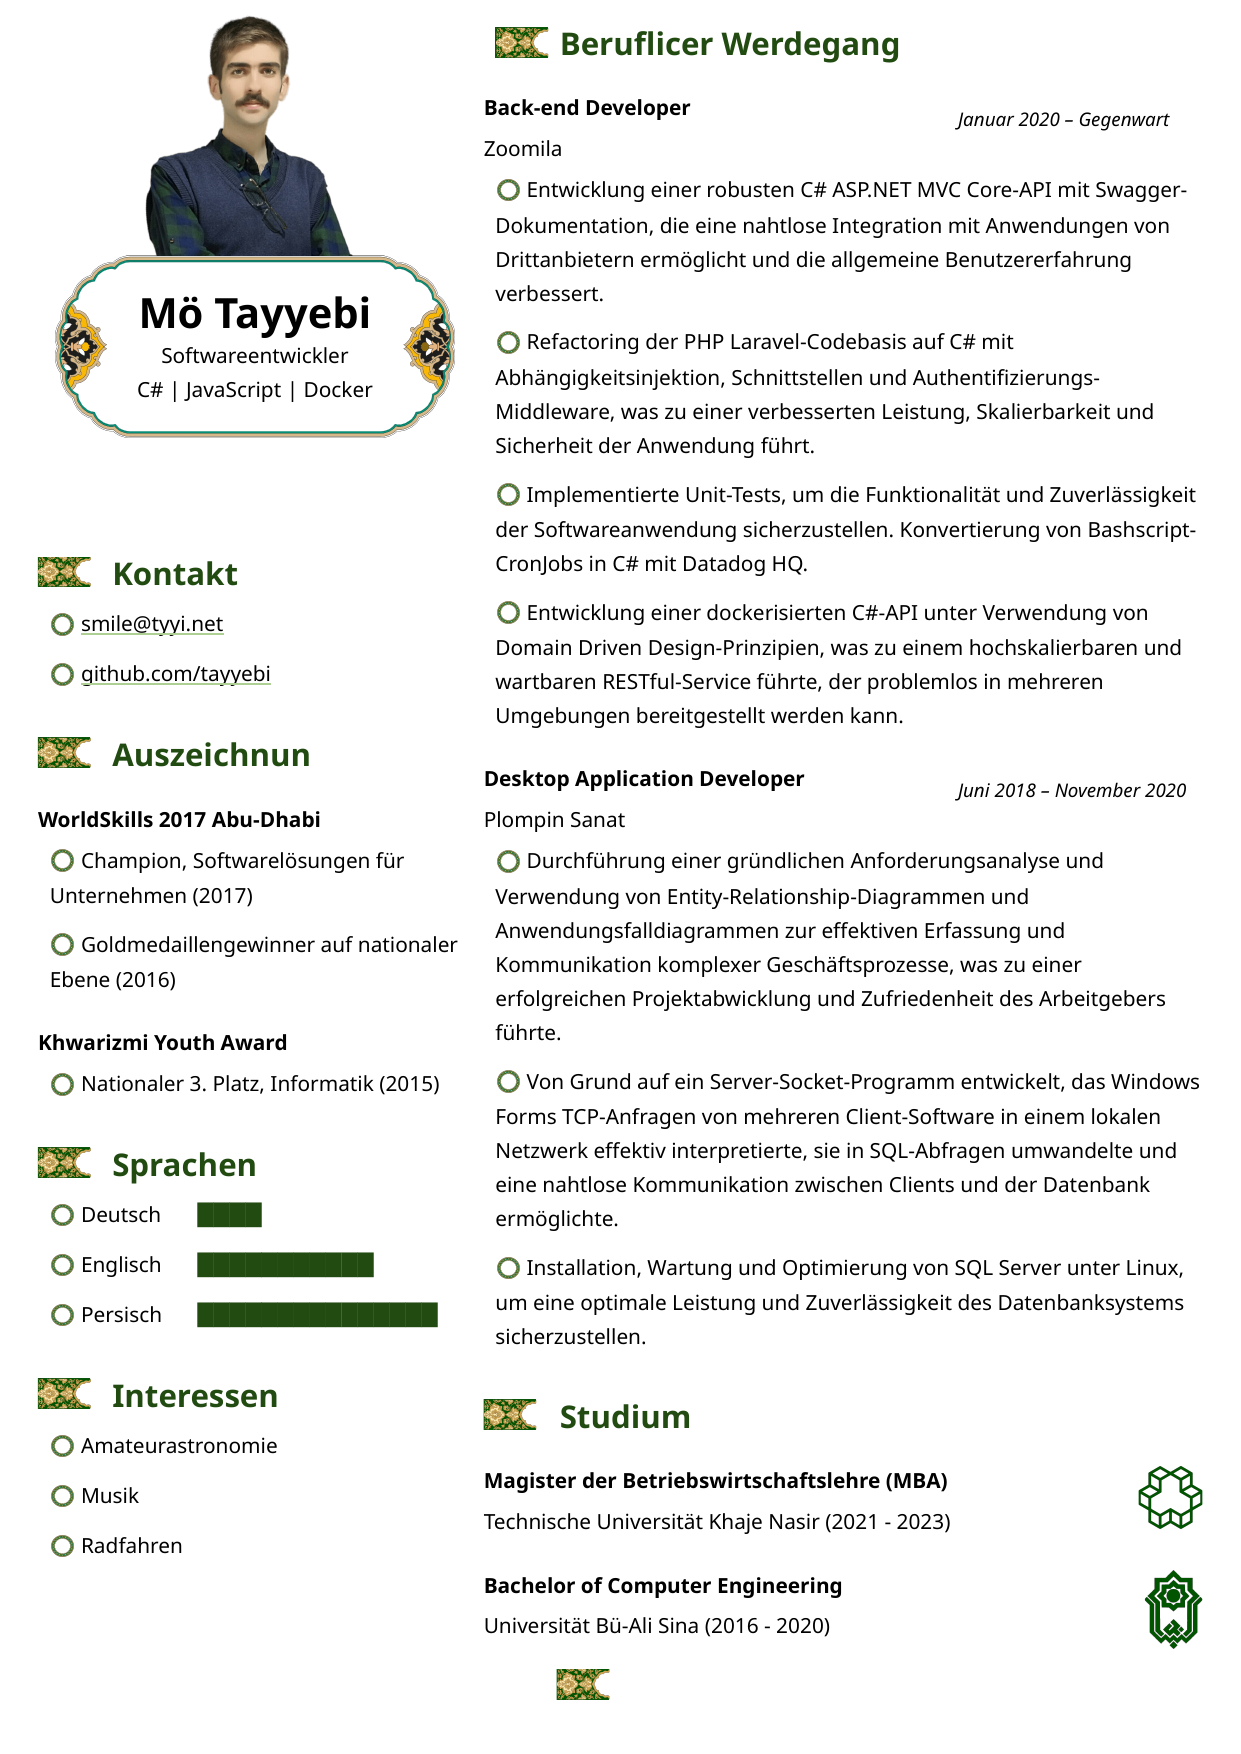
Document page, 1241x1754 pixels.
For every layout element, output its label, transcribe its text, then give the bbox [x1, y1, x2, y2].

subtitle Magister der Betriebswirtschaftslehre (MBA) [483, 1467, 1039, 1495]
picture [55, 11, 455, 438]
list Durchführung einer gründlichen Anforderungsanalyse und Verwendung von Entity-Relationship-Diagrammen und Anwendungsfalldiagrammen zur effektiven Erfassung und Kommunikation komplexer Geschäftsprozesse, was zu einer erfolgreichen Projektabwicklung und Zufriedenheit des Arbeitgebers führte. [495, 846, 1202, 1047]
list Von Grund auf ein Server-Socket-Programm entwickelt, das Windows Forms TCP-Anfragen von mehreren Client-Software in einem lokalen Netzwerk effektiv interpretierte, sie in SQL-Abfragen umwandelte und eine nahtlose Kommunikation zwischen Clients und der Datenbank ermöglichte. [495, 1067, 1202, 1233]
picture [496, 330, 521, 355]
text Zoomila [483, 134, 958, 163]
picture [37, 1378, 91, 1409]
picture [483, 1399, 537, 1430]
list Refactoring der PHP Laravel-Codebasis auf C# mit Abhängigkeitsinjektion, Schnittstellen und Authentifizierungs-Middleware, was zu einer verbesserten Leistung, Skalierbarkeit und Sicherheit der Anwendung führt. [495, 327, 1202, 459]
picture [496, 849, 521, 874]
text Technische Universität Khaje Nasir (2021 - 2023) [483, 1507, 1039, 1536]
subtitle Desktop Application Developer [483, 764, 958, 793]
text Universität Bü-Ali Sina (2016 - 2020) [483, 1612, 1039, 1640]
picture [50, 1253, 75, 1277]
picture [50, 1203, 75, 1227]
list Musik [49, 1481, 472, 1511]
list Radfahren [49, 1531, 472, 1561]
list Champion, Softwarelösungen für Unternehmen (2017) [49, 846, 472, 909]
subtitle Back-end Developer [483, 93, 958, 122]
picture [50, 1303, 75, 1327]
picture [50, 612, 75, 637]
picture [495, 27, 549, 58]
text Juni 2018 – November 2020 [958, 777, 1202, 803]
subtitle Studium [557, 1392, 1202, 1440]
list Installation, Wartung und Optimierung von SQL Server unter Linux, um eine optimale Leistung und Zuverlässigkeit des Datenbanksystems sicherzustellen. [495, 1253, 1202, 1351]
subtitle Bachelor of Computer Engineering [483, 1571, 1039, 1599]
list Amateurastronomie [49, 1431, 472, 1461]
list smile@tyyi.net [49, 609, 472, 639]
picture [50, 1534, 75, 1558]
subtitle Khwarizmi Youth Award [38, 1028, 472, 1057]
subtitle Mö Tayyebi [56, 284, 454, 341]
picture [50, 848, 75, 873]
text Softwareentwickler C# | JavaScript | Docker [56, 341, 454, 403]
picture [556, 1669, 610, 1700]
list Deutsch ████ [49, 1200, 472, 1230]
picture [1144, 1570, 1203, 1649]
list github.com/tayyebi [49, 659, 472, 689]
subtitle Kontakt [109, 549, 472, 598]
picture [37, 557, 91, 587]
list Entwicklung einer dockerisierten C#-API unter Verwendung von Domain Driven Design-Prinzipien, was zu einem hochskalierbaren und wartbaren RESTful-Service führte, der problemlos in mehreren Umgebungen bereitgestellt werden kann. [495, 598, 1202, 730]
subtitle Auszeichnun [109, 730, 472, 778]
subtitle WorldSkills 2017 Abu-Dhabi [38, 805, 472, 833]
picture [50, 932, 75, 957]
text Januar 2020 – Gegenwart [958, 106, 1202, 131]
list Goldmedaillengewinner auf nationaler Ebene (2016) [49, 930, 472, 994]
picture [496, 178, 521, 202]
list Entwicklung einer robusten C# ASP.NET MVC Core-API mit Swagger-Dokumentation, die eine nahtlose Integration mit Anwendungen von Drittanbietern ermöglicht und die allgemeine Benutzererfahrung verbessert. [495, 175, 1202, 307]
picture [496, 1256, 521, 1280]
picture [37, 1147, 91, 1178]
list Nationaler 3. Platz, Informatik (2015) [49, 1069, 472, 1099]
subtitle Beruflicer Werdegang [557, 19, 1202, 67]
list Persisch ███████████████ [49, 1300, 472, 1330]
picture [496, 1069, 521, 1094]
picture [50, 1434, 75, 1458]
subtitle Interessen [109, 1371, 472, 1419]
picture [50, 1072, 75, 1097]
text Plompin Sanat [483, 806, 958, 834]
picture [37, 737, 91, 768]
list Implementierte Unit-Tests, um die Funktionalität und Zuverlässigkeit der Softwareanwendung sicherzustellen. Konvertierung von Bashscript-CronJobs in C# mit Datadog HQ. [495, 480, 1202, 578]
list Englisch ███████████ [49, 1250, 472, 1280]
picture [496, 482, 521, 507]
subtitle Sprachen [109, 1140, 472, 1188]
picture [496, 600, 521, 625]
picture [1138, 1466, 1203, 1529]
picture [50, 662, 75, 687]
picture [50, 1484, 75, 1508]
